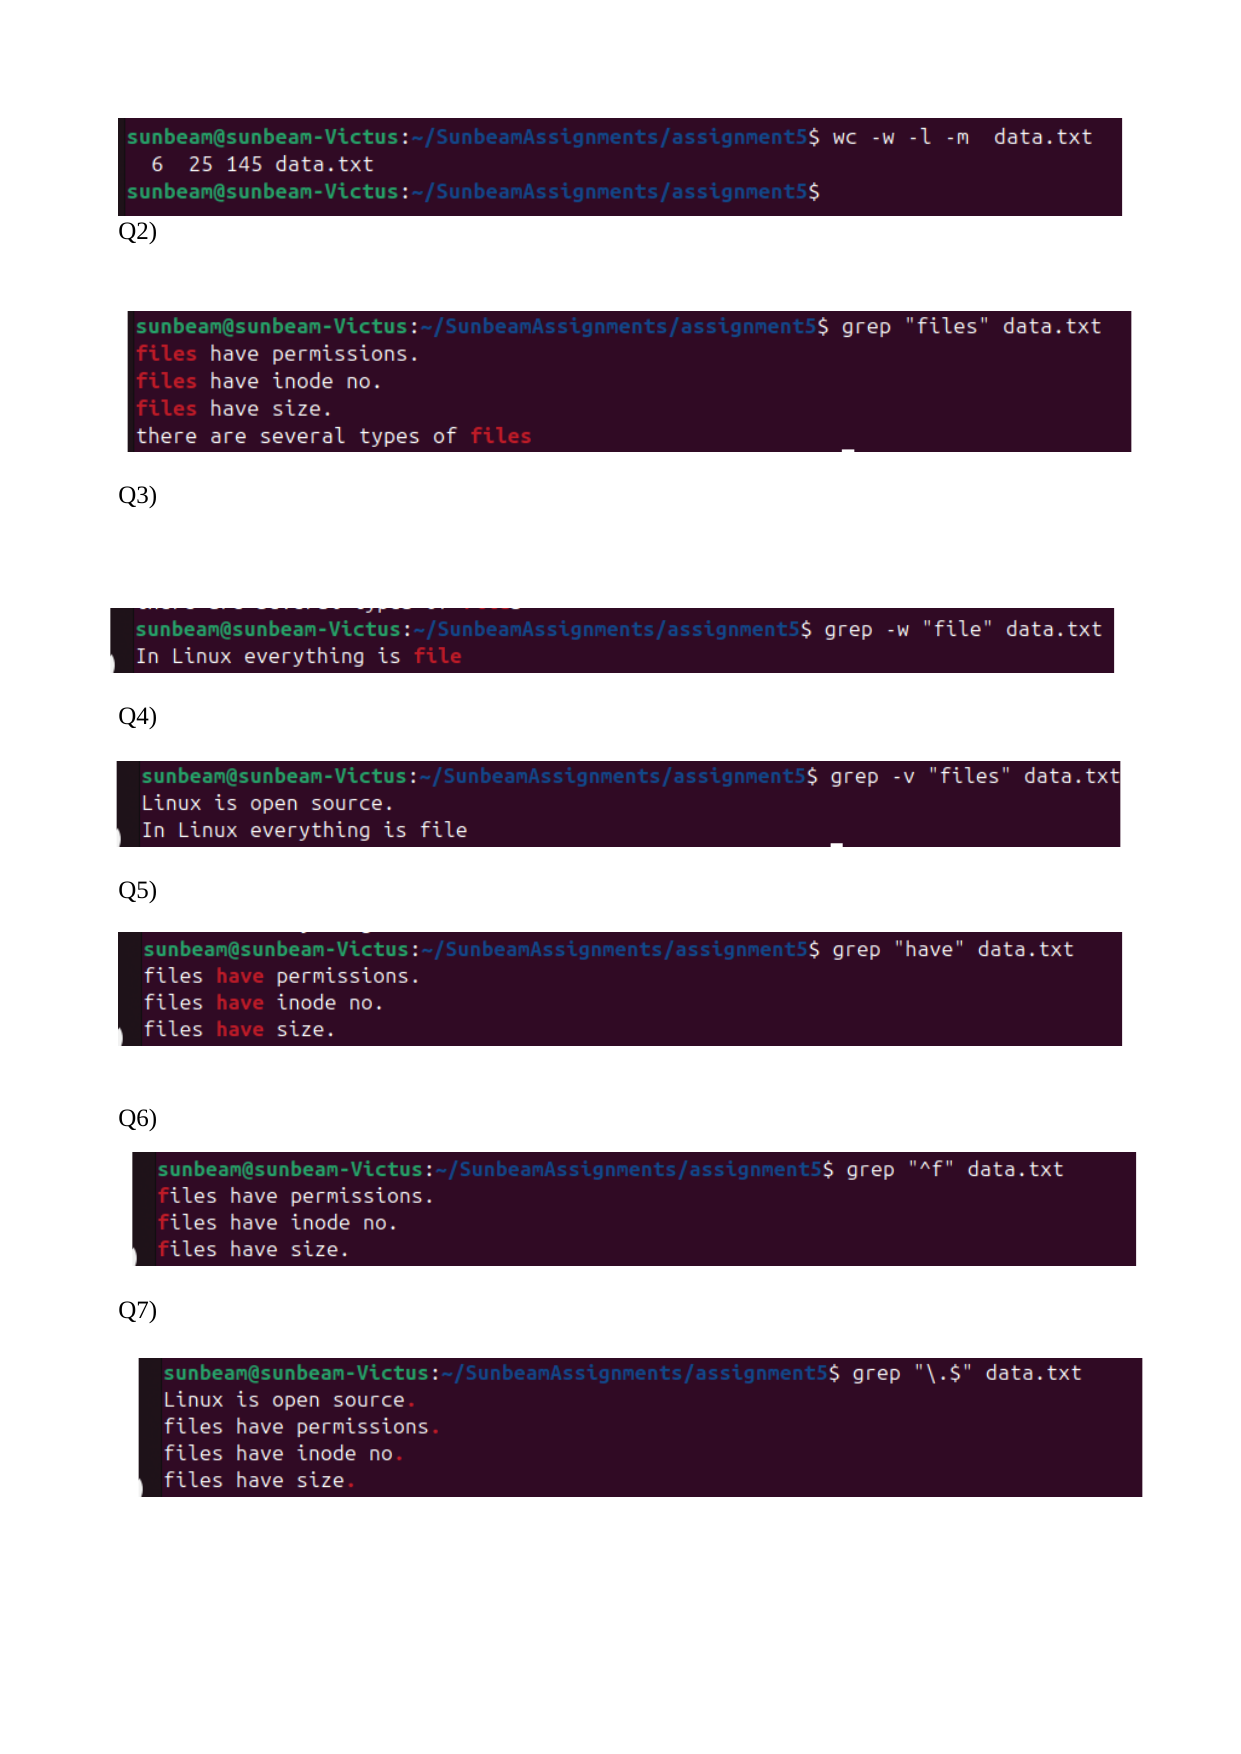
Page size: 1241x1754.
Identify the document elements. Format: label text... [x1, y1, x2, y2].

picture [118, 118, 1123, 216]
picture [116, 761, 1121, 847]
picture [132, 1152, 1137, 1266]
picture [138, 1358, 1143, 1497]
text Q6) [118, 1103, 1122, 1132]
text Q3) [118, 480, 1122, 509]
text Q5) [118, 875, 1122, 904]
picture [127, 311, 1132, 452]
text Q7) [118, 1295, 1122, 1323]
picture [118, 932, 1123, 1046]
picture [110, 608, 1115, 673]
text Q2) [118, 216, 1122, 244]
text Q4) [118, 701, 1122, 730]
